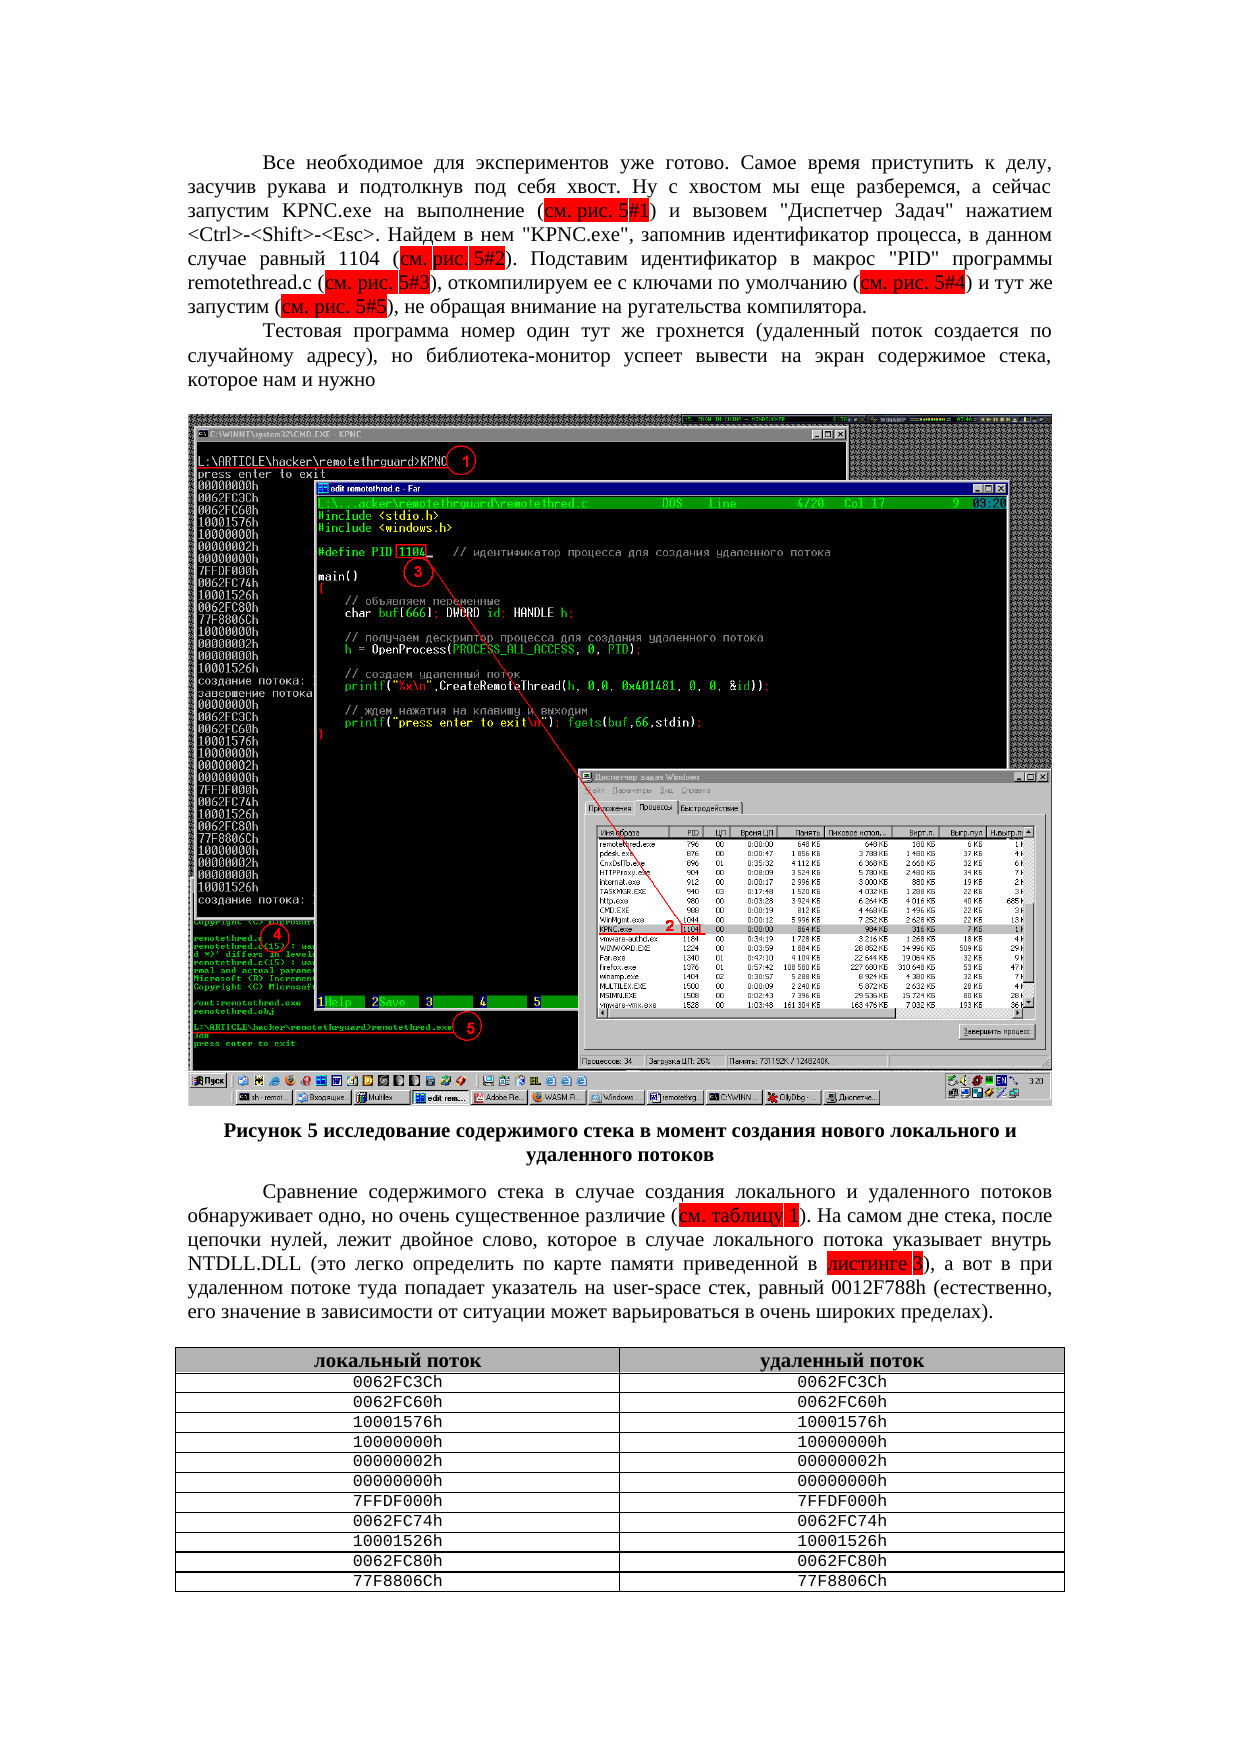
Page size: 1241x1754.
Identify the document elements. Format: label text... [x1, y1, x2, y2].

table_cell 0062FC80h [620, 1553, 1064, 1571]
table_cell 0062FC60h [620, 1393, 1064, 1412]
table_cell 00000000h [620, 1473, 1064, 1492]
table_cell 00000002h [620, 1453, 1064, 1472]
table_cell 0062FC3Ch [176, 1374, 619, 1392]
table_cell 00000002h [176, 1453, 619, 1472]
table_cell 7FFDF000h [620, 1493, 1064, 1512]
table_cell 0062FC60h [176, 1393, 619, 1412]
table_cell 0062FC74h [620, 1513, 1064, 1532]
text Все необходимое для экспериментов уже готово. Самое время приступить к делу, засучив рукава и подтолкнув под себя хвост. Ну с хвостом мы еще разберемся, а сейчас запустим KPNC.exe на выполнение (см. рис. 5#1) и вызовем "Диспетчер Задач" нажатием <Ctrl>-<Shift>-<Esc>. Найдем в нем "KPNC.exe", запомнив идентификатор процесса, в данном случае равный 1104 (см. рис. 5#2). Подставим идентификатор в макрос "PID" программы remotethread.c (см. рис. 5#3), откомпилируем ее с ключами по умолчанию (см. рис. 5#4) и тут же запустим (см. рис. 5#5), не обращая внимание на ругательства компилятора. [187, 150, 1053, 318]
table_cell 10001576h [620, 1413, 1064, 1432]
table_cell 00000000h [176, 1473, 619, 1492]
text Сравнение содержимого стека в случае создания локального и удаленного потоков обнаруживает одно, но очень существенное различие (см. таблицу 1). На самом дне стека, после цепочки нулей, лежит двойное слово, которое в случае локального потока указывает внутрь NTDLL.DLL (это легко определить по карте памяти приведенной в листинге 3), а вот в при удаленном потоке туда попадает указатель на user-space стек, равный 0012F788h (естественно, его значение в зависимости от ситуации может варьироваться в очень широких пределах). [187, 1179, 1053, 1323]
text Тестовая программа номер один тут же грохнется (удаленный поток создается по случайному адресу), но библиотека-монитор успеет вывести на экран содержимое стека, которое нам и нужно [187, 318, 1053, 391]
table_cell 10001576h [176, 1413, 619, 1432]
table_cell 0062FC3Ch [620, 1374, 1064, 1392]
table_cell 10000000h [620, 1433, 1064, 1452]
table_cell 10000000h [176, 1433, 619, 1452]
table_header удаленный поток [620, 1348, 1064, 1372]
picture [188, 414, 1052, 1106]
table_cell 77F8806Ch [620, 1573, 1064, 1591]
table_cell 7FFDF000h [176, 1493, 619, 1512]
table_cell 77F8806Ch [176, 1573, 619, 1591]
table_cell 10001526h [176, 1533, 619, 1551]
table_cell 0062FC74h [176, 1513, 619, 1532]
table_header локальный поток [176, 1348, 619, 1372]
table_cell 0062FC80h [176, 1553, 619, 1571]
text Рисунок 5 исследование содержимого стека в момент создания нового локального и удаленного потоков [187, 1118, 1053, 1166]
table_cell 10001526h [620, 1533, 1064, 1551]
